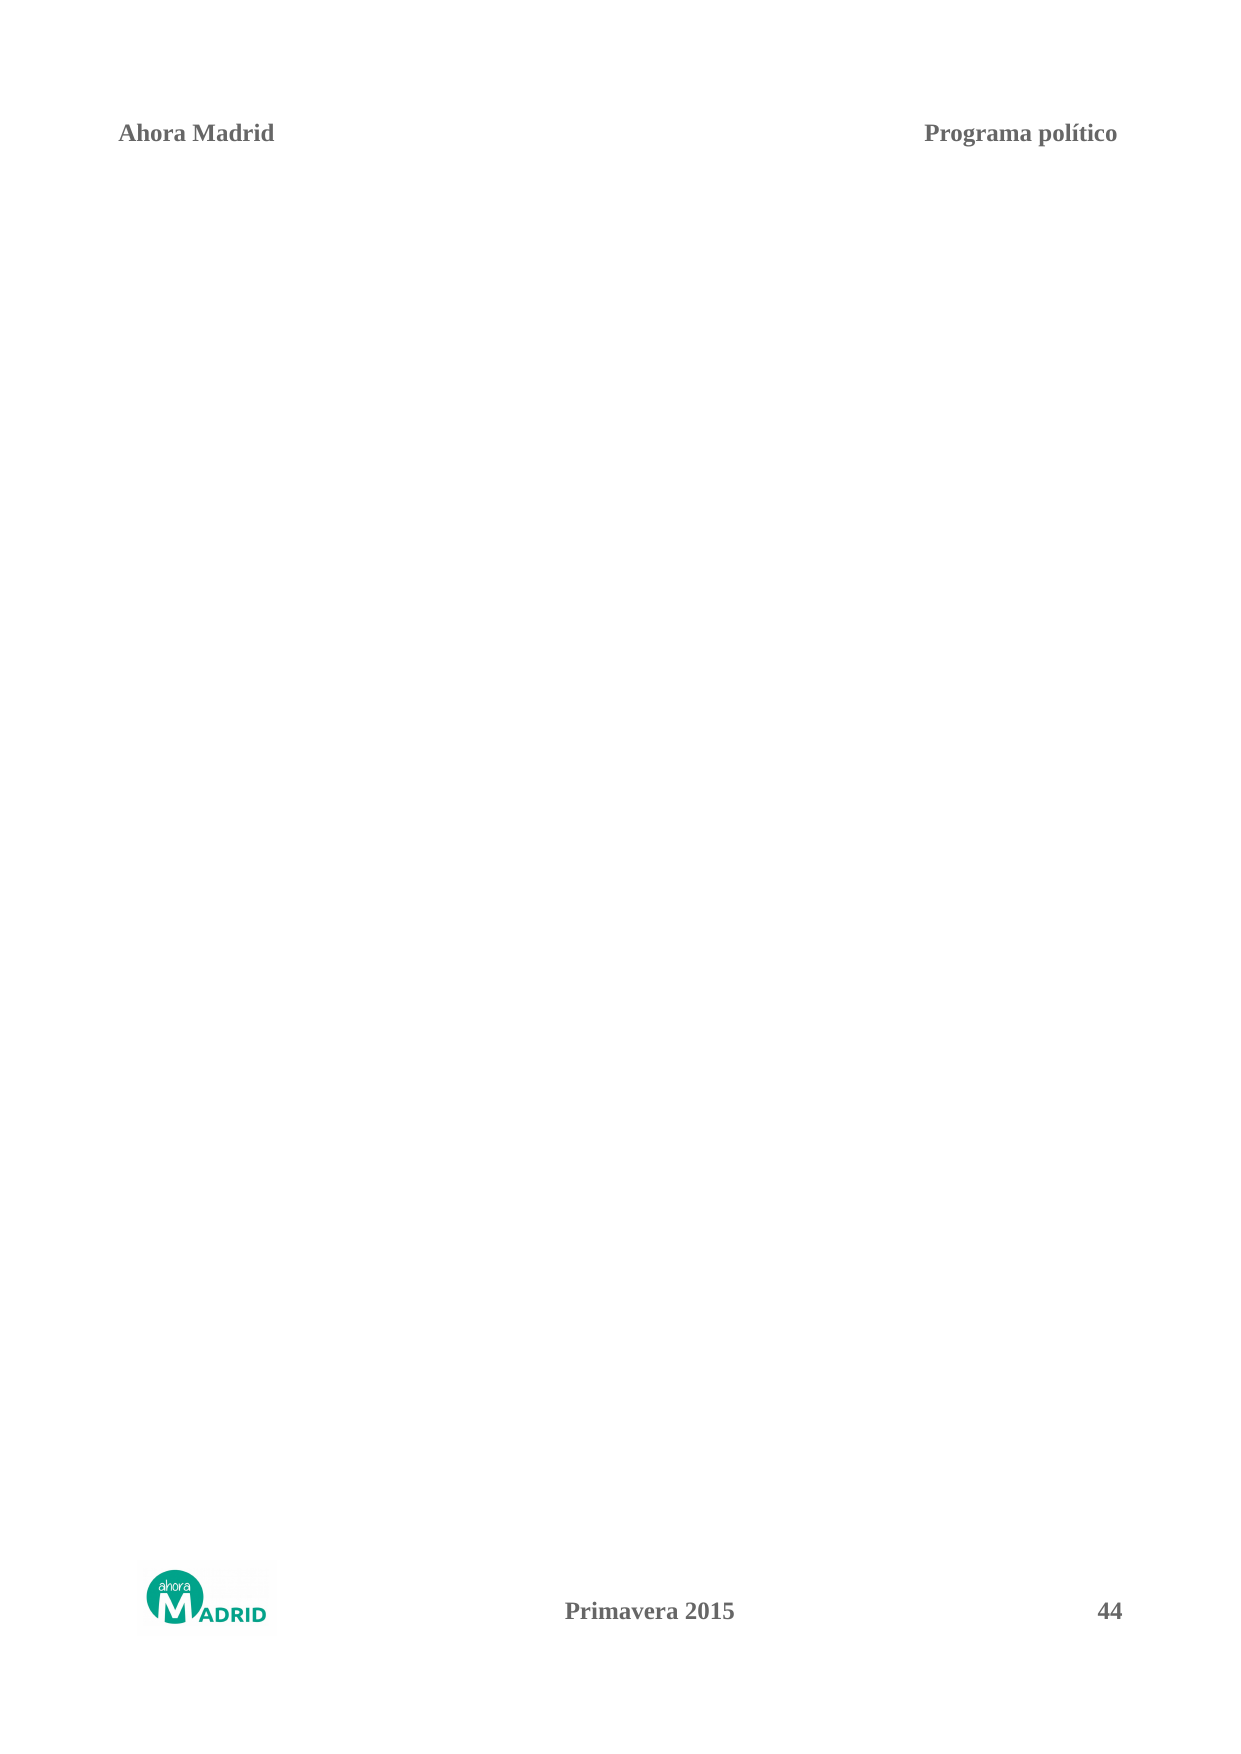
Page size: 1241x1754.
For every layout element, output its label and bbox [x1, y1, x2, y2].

picture [137, 1560, 278, 1636]
